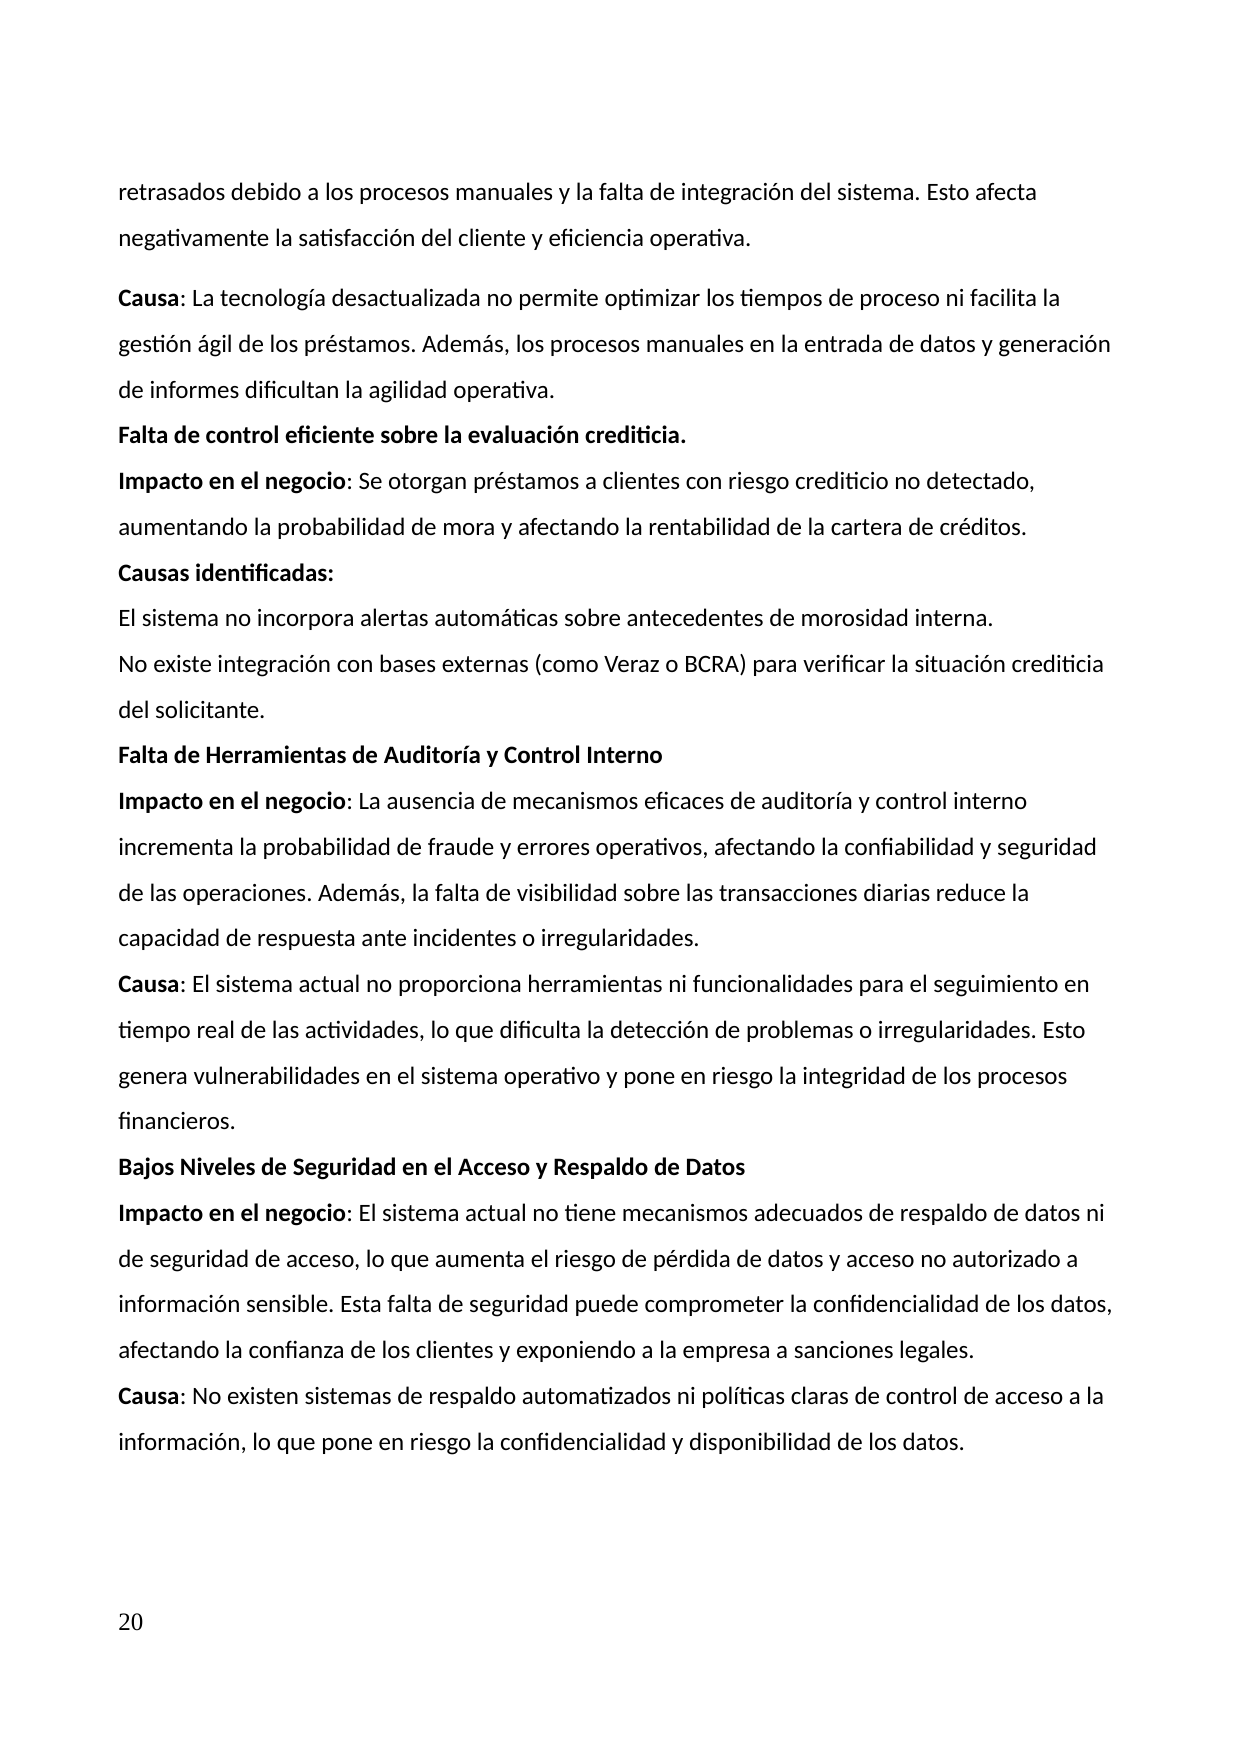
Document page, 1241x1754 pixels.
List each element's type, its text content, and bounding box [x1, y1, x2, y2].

text retrasados debido a los procesos manuales y la falta de integración del sistema. Esto afecta negativamente la satisfacción del cliente y eficiencia operativa. [118, 176, 1122, 253]
text Causa: La tecnología desactualizada no permite optimizar los tiempos de proceso ni facilita la gestión ágil de los préstamos. Además, los procesos manuales en la entrada de datos y generación de informes dificultan la agilidad operativa. Falta de control eficiente sobre la evaluación crediticia. Impacto en el negocio: Se otorgan préstamos a clientes con riesgo crediticio no detectado, aumentando la probabilidad de mora y afectando la rentabilidad de la cartera de créditos. Causas identificadas: El sistema no incorpora alertas automáticas sobre antecedentes de morosidad interna. No existe integración con bases externas (como Veraz o BCRA) para verificar la situación crediticia del solicitante. Falta de Herramientas de Auditoría y Control Interno Impacto en el negocio: La ausencia de mecanismos eficaces de auditoría y control interno incrementa la probabilidad de fraude y errores operativos, afectando la confiabilidad y seguridad de las operaciones. Además, la falta de visibilidad sobre las transacciones diarias reduce la capacidad de respuesta ante incidentes o irregularidades. Causa: El sistema actual no proporciona herramientas ni funcionalidades para el seguimiento en tiempo real de las actividades, lo que dificulta la detección de problemas o irregularidades. Esto genera vulnerabilidades en el sistema operativo y pone en riesgo la integridad de los procesos financieros. Bajos Niveles de Seguridad en el Acceso y Respaldo de Datos Impacto en el negocio: El sistema actual no tiene mecanismos adecuados de respaldo de datos ni de seguridad de acceso, lo que aumenta el riesgo de pérdida de datos y acceso no autorizado a información sensible. Esta falta de seguridad puede comprometer la confidencialidad de los datos, afectando la confianza de los clientes y exponiendo a la empresa a sanciones legales. Causa: No existen sistemas de respaldo automatizados ni políticas claras de control de acceso a la información, lo que pone en riesgo la confidencialidad y disponibilidad de los datos. [118, 282, 1122, 1456]
